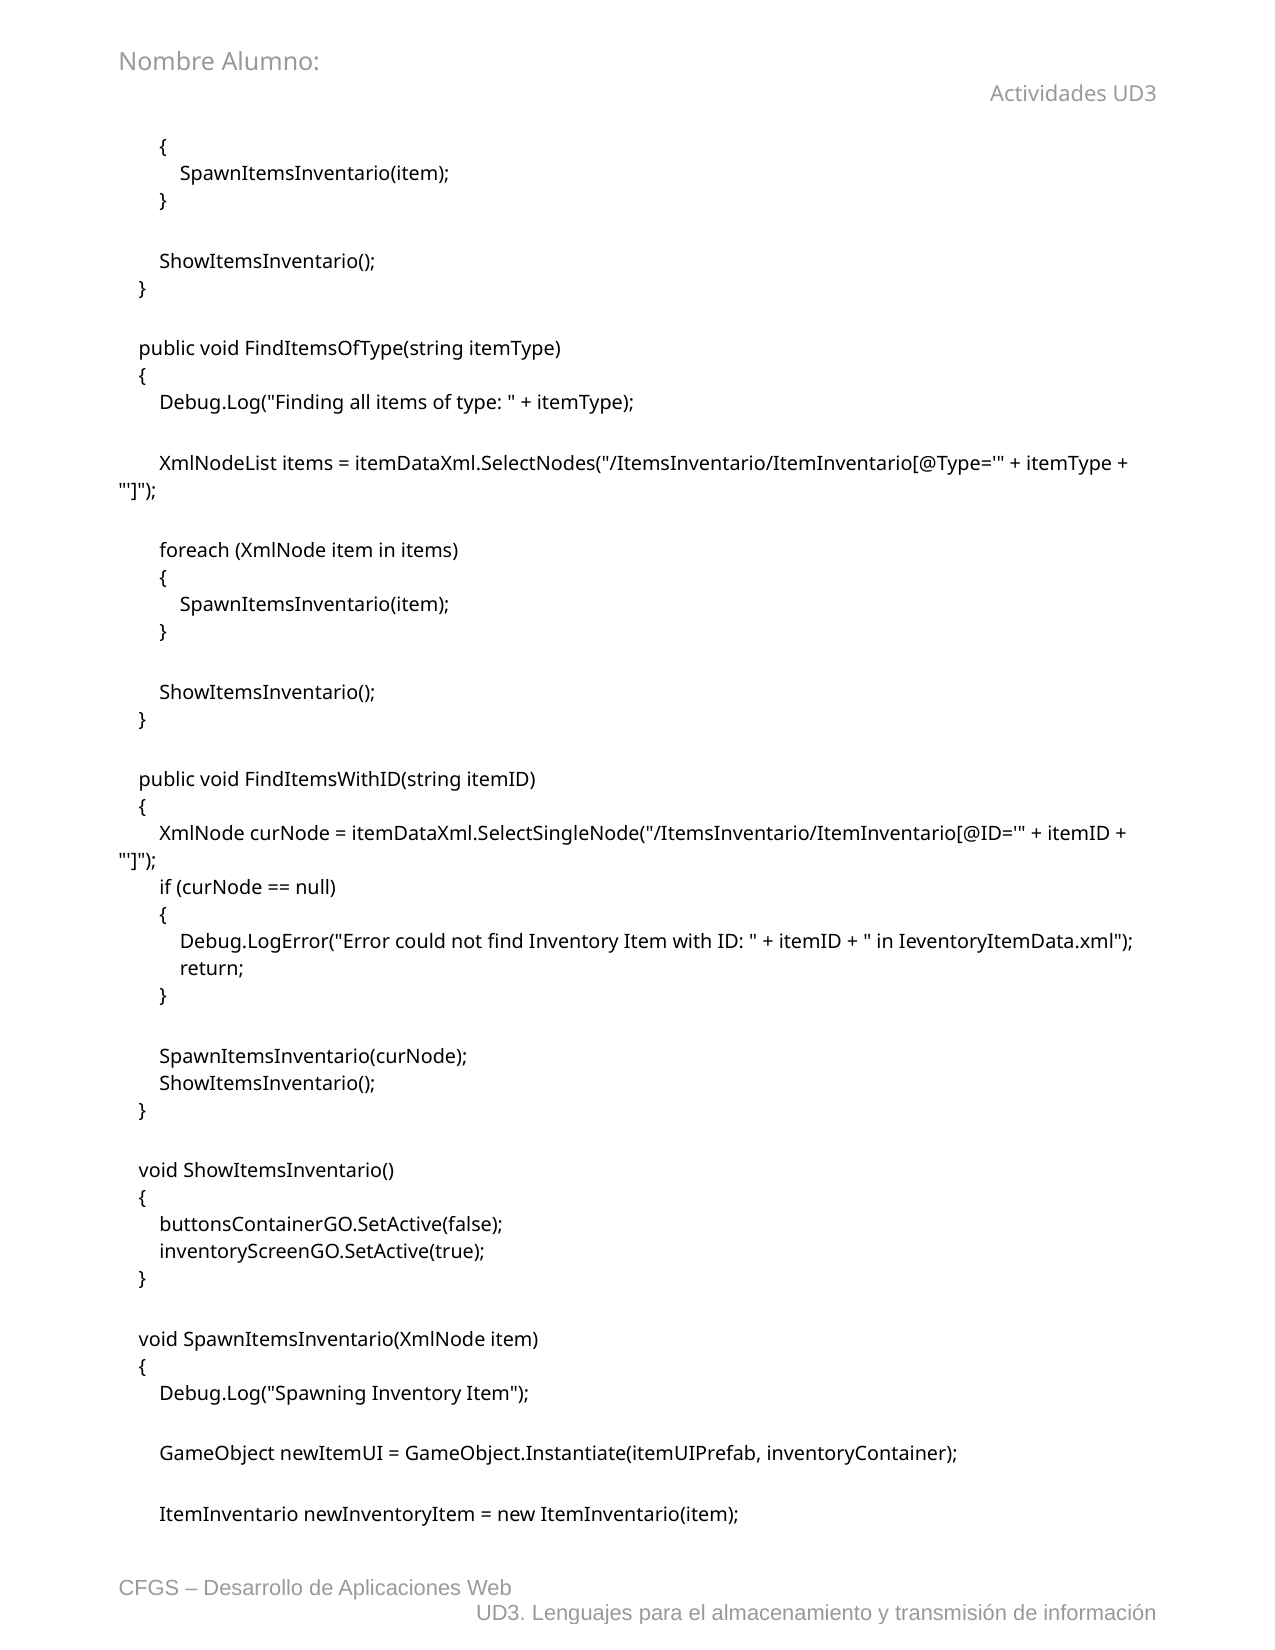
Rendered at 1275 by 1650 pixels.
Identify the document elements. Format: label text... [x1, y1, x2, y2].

text ShowItemsInventario(); [118, 1069, 1157, 1096]
text { [118, 901, 1157, 927]
text foreach (XmlNode item in items) [118, 537, 1157, 564]
text void SpawnItemsInventario(XmlNode item) [118, 1325, 1157, 1352]
text if (curNode == null) [118, 873, 1157, 901]
text XmlNode curNode = itemDataXml.SelectSingleNode("/ItemsInventario/ItemInventario[@ID='" + itemID + "']"); [118, 819, 1157, 873]
text { [118, 1352, 1157, 1379]
text public void FindItemsWithID(string itemID) [118, 766, 1157, 793]
text Debug.Log("Finding all items of type: " + itemType); [118, 389, 1157, 416]
text } [118, 1096, 1157, 1123]
text } [118, 618, 1157, 644]
text Debug.Log("Spawning Inventory Item"); [118, 1379, 1157, 1406]
text { [118, 362, 1157, 389]
text ShowItemsInventario(); [118, 247, 1157, 274]
text Debug.LogError("Error could not find Inventory Item with ID: " + itemID + " in IeventoryItemData.xml"); [118, 927, 1157, 954]
text } [118, 1264, 1157, 1291]
text { [118, 793, 1157, 819]
text { [118, 133, 1157, 160]
text } [118, 705, 1157, 732]
text SpawnItemsInventario(item); [118, 591, 1157, 618]
text GameObject newItemUI = GameObject.Instantiate(itemUIPrefab, inventoryContainer); [118, 1439, 1157, 1466]
text void ShowItemsInventario() [118, 1156, 1157, 1183]
text XmlNodeList items = itemDataXml.SelectNodes("/ItemsInventario/ItemInventario[@Type='" + itemType + "']"); [118, 449, 1157, 503]
text return; [118, 954, 1157, 981]
text ShowItemsInventario(); [118, 678, 1157, 705]
text public void FindItemsOfType(string itemType) [118, 335, 1157, 362]
text } [118, 274, 1157, 301]
text ItemInventario newInventoryItem = new ItemInventario(item); [118, 1500, 1157, 1527]
text } [118, 981, 1157, 1008]
text } [118, 187, 1157, 214]
text { [118, 564, 1157, 591]
text SpawnItemsInventario(item); [118, 160, 1157, 187]
text { [118, 1183, 1157, 1210]
text inventoryScreenGO.SetActive(true); [118, 1237, 1157, 1264]
text buttonsContainerGO.SetActive(false); [118, 1210, 1157, 1237]
text SpawnItemsInventario(curNode); [118, 1042, 1157, 1069]
